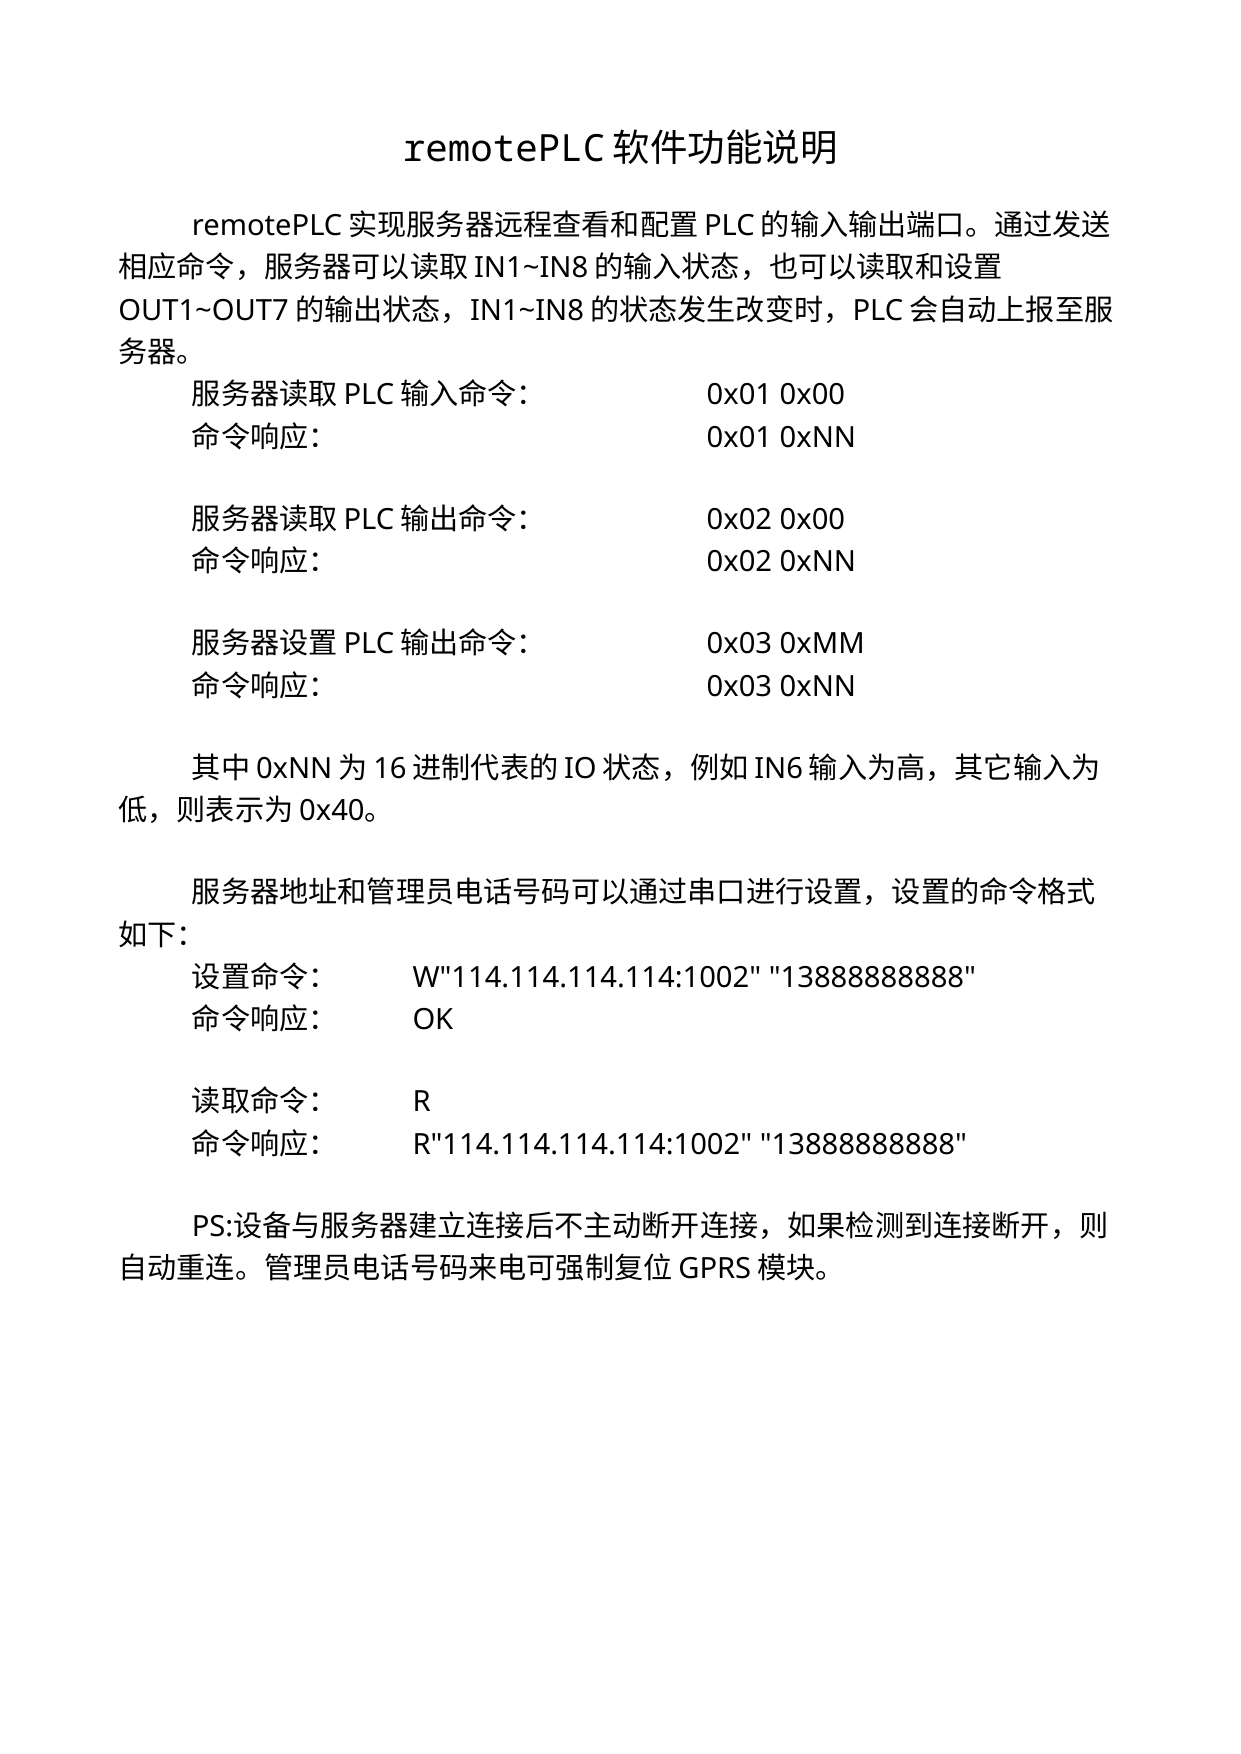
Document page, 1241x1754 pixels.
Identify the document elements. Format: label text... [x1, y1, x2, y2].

text 设置命令： W"114.114.114.114:1002" "13888888888" [118, 953, 1122, 996]
text 其中0xNN为16进制代表的IO状态，例如IN6输入为高，其它输入为低，则表示为0x40。 [118, 744, 1122, 829]
text remotePLC实现服务器远程查看和配置PLC的输入输出端口。通过发送相应命令，服务器可以读取IN1~IN8的输入状态，也可以读取和设置OUT1~OUT7的输出状态，IN1~IN8的状态发生改变时，PLC会自动上报至服务器。 [118, 201, 1122, 371]
text PS:设备与服务器建立连接后不主动断开连接，如果检测到连接断开，则自动重连。管理员电话号码来电可强制复位GPRS模块。 [118, 1202, 1122, 1287]
text 服务器地址和管理员电话号码可以通过串口进行设置，设置的命令格式如下： [118, 869, 1122, 953]
text remotePLC软件功能说明 [118, 118, 1122, 173]
text 服务器设置PLC输出命令： 0x03 0xMM [118, 620, 1122, 662]
text 命令响应： 0x02 0xNN [118, 538, 1122, 580]
text 服务器读取PLC输出命令： 0x02 0x00 [118, 495, 1122, 538]
text 命令响应： 0x03 0xNN [118, 662, 1122, 704]
text 服务器读取PLC输入命令： 0x01 0x00 [118, 371, 1122, 413]
text 读取命令： R [118, 1078, 1122, 1120]
text 命令响应： 0x01 0xNN [118, 413, 1122, 456]
text 命令响应： R"114.114.114.114:1002" "13888888888" [118, 1120, 1122, 1163]
text 命令响应： OK [118, 996, 1122, 1038]
